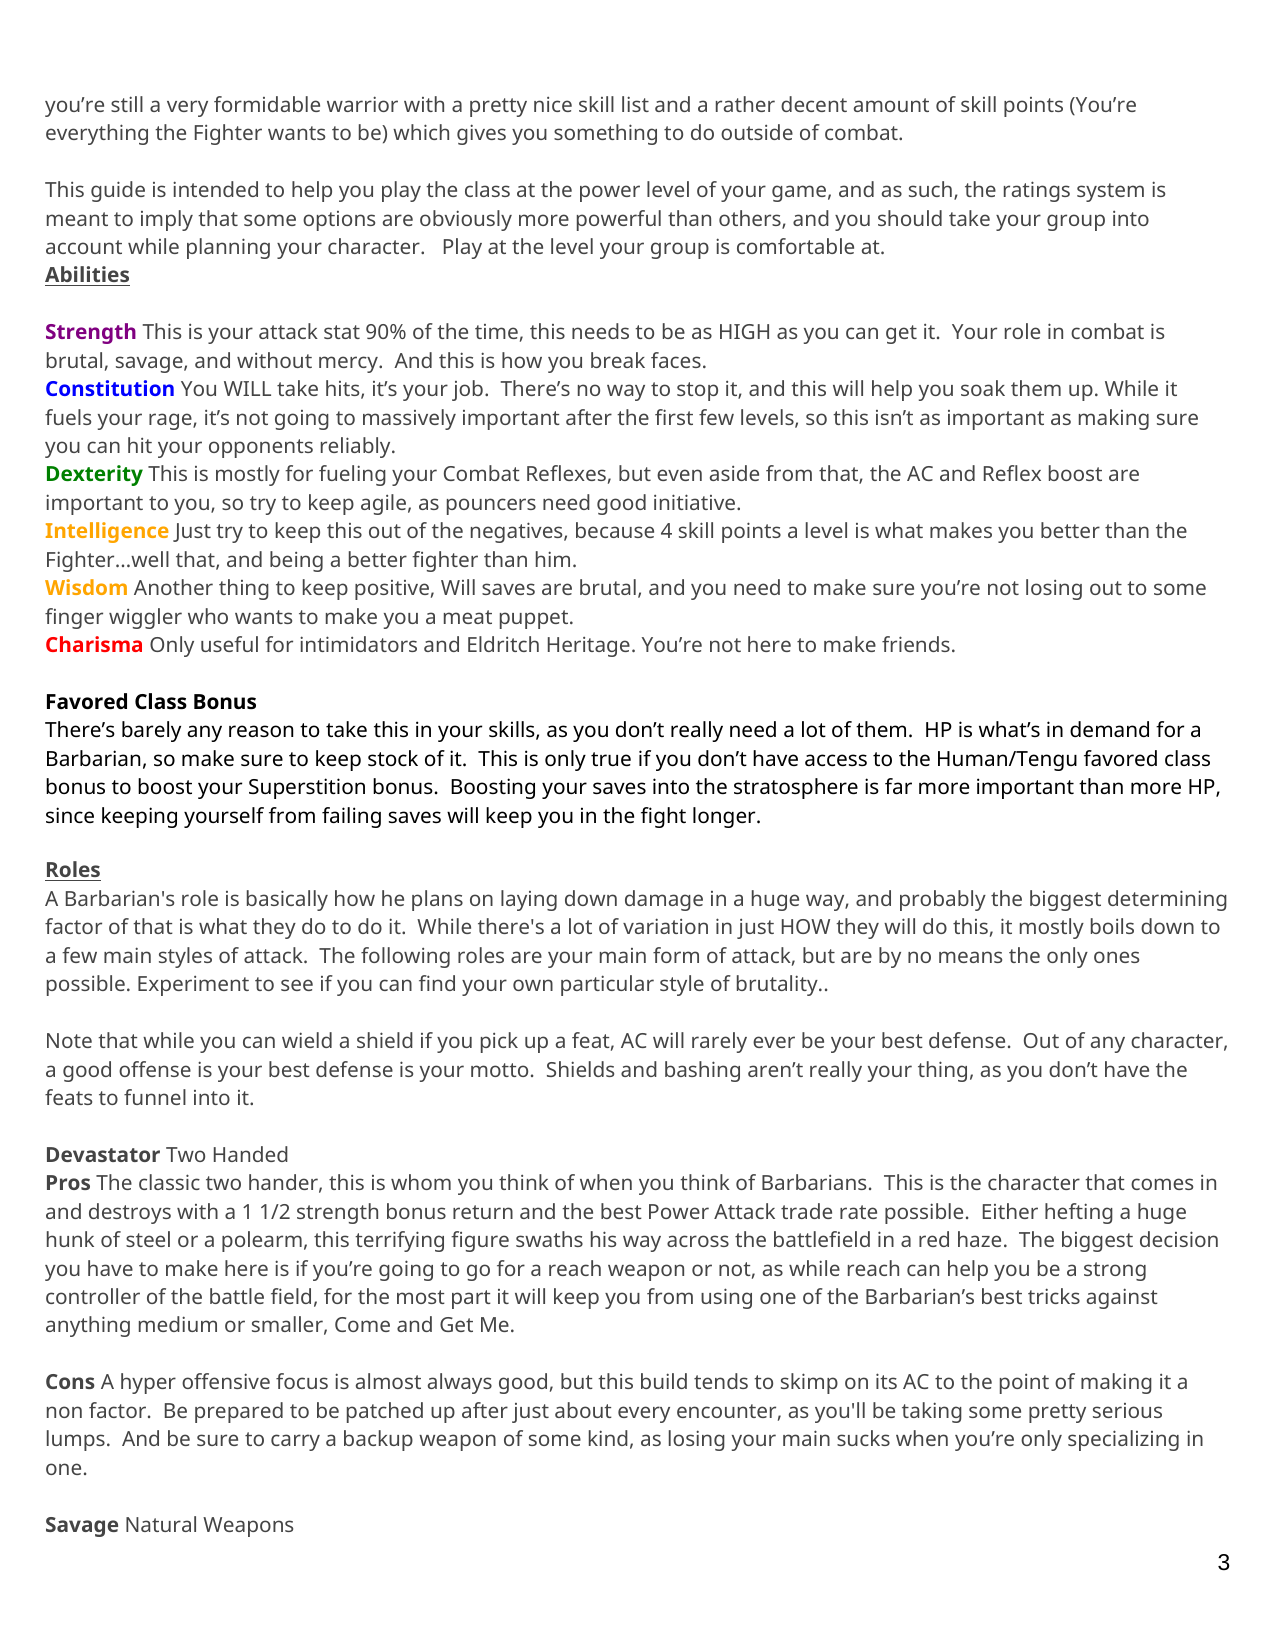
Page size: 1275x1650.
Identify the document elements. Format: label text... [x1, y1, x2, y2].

text Dexterity This is mostly for fueling your Combat Reflexes, but even aside from that, the AC and Reflex boost are important to you, so try to keep agile, as pouncers need good initiative. [45, 459, 1230, 516]
text Pros The classic two hander, this is whom you think of when you think of Barbarians. This is the character that comes in and destroys with a 1 1/2 strength bonus return and the best Power Attack trade rate possible. Either hefting a huge hunk of steel or a polearm, this terrifying figure swaths his way across the battlefield in a red haze. The biggest decision you have to make here is if you’re going to go for a reach weapon or not, as while reach can help you be a strong controller of the battle field, for the most part it will keep you from using one of the Barbarian’s best tricks against anything medium or smaller, Come and Get Me. [45, 1168, 1230, 1339]
text Strength This is your attack stat 90% of the time, this needs to be as HIGH as you can get it. Your role in combat is brutal, savage, and without mercy. And this is how you break faces. [45, 317, 1230, 374]
text A Barbarian's role is basically how he plans on laying down damage in a huge way, and probably the biggest determining factor of that is what they do to do it. While there's a lot of variation in just HOW they will do this, it mostly boils down to a few main styles of attack. The following roles are your main form of attack, but are by no means the only ones possible. Experiment to see if you can find your own particular style of brutality.. [45, 884, 1230, 998]
text Savage Natural Weapons [45, 1510, 1230, 1538]
text Constitution You WILL take hits, it’s your job. There’s no way to stop it, and this will help you soak them up. While it fuels your rage, it’s not going to massively important after the first few levels, so this isn’t as important as making sure you can hit your opponents reliably. [45, 374, 1230, 459]
text There’s barely any reason to take this in your skills, as you don’t really need a lot of them. HP is what’s in demand for a Barbarian, so make sure to keep stock of it. This is only true if you don’t have access to the Human/Tengu favored class bonus to boost your Superstition bonus. Boosting your saves into the stratosphere is far more important than more HP, since keeping yourself from failing saves will keep you in the fight longer. [45, 716, 1230, 829]
text Intelligence Just try to keep this out of the negatives, because 4 skill points a level is what makes you better than the Fighter…well that, and being a better fighter than him. [45, 516, 1230, 573]
text Charisma Only useful for intimidators and Eldritch Heritage. You’re not here to make friends. [45, 630, 1230, 659]
text Abilities [45, 261, 1230, 289]
text Note that while you can wield a shield if you pick up a feat, AC will rarely ever be your best defense. Out of any character, a good offense is your best defense is your motto. Shields and bashing aren’t really your thing, as you don’t have the feats to funnel into it. [45, 1026, 1230, 1112]
text Wisdom Another thing to keep positive, Will saves are brutal, and you need to make sure you’re not losing out to some finger wiggler who wants to make you a meat puppet. [45, 573, 1230, 630]
text Favored Class Bonus [45, 687, 1230, 716]
text Cons A hyper offensive focus is almost always good, but this build tends to skimp on its AC to the point of making it a non factor. Be prepared to be patched up after just about every encounter, as you'll be taking some pretty serious lumps. And be sure to carry a backup weapon of some kind, as losing your main sucks when you’re only specializing in one. [45, 1367, 1230, 1481]
text you’re still a very formidable warrior with a pretty nice skill list and a rather decent amount of skill points (You’re everything the Fighter wants to be) which gives you something to do outside of combat. [45, 90, 1230, 147]
text This guide is intended to help you play the class at the power level of your game, and as such, the ratings system is meant to imply that some options are obviously more powerful than others, and you should take your group into account while planning your character. Play at the level your group is comfortable at. [45, 175, 1230, 261]
text Devastator Two Handed [45, 1140, 1230, 1168]
text Roles [45, 856, 1230, 884]
